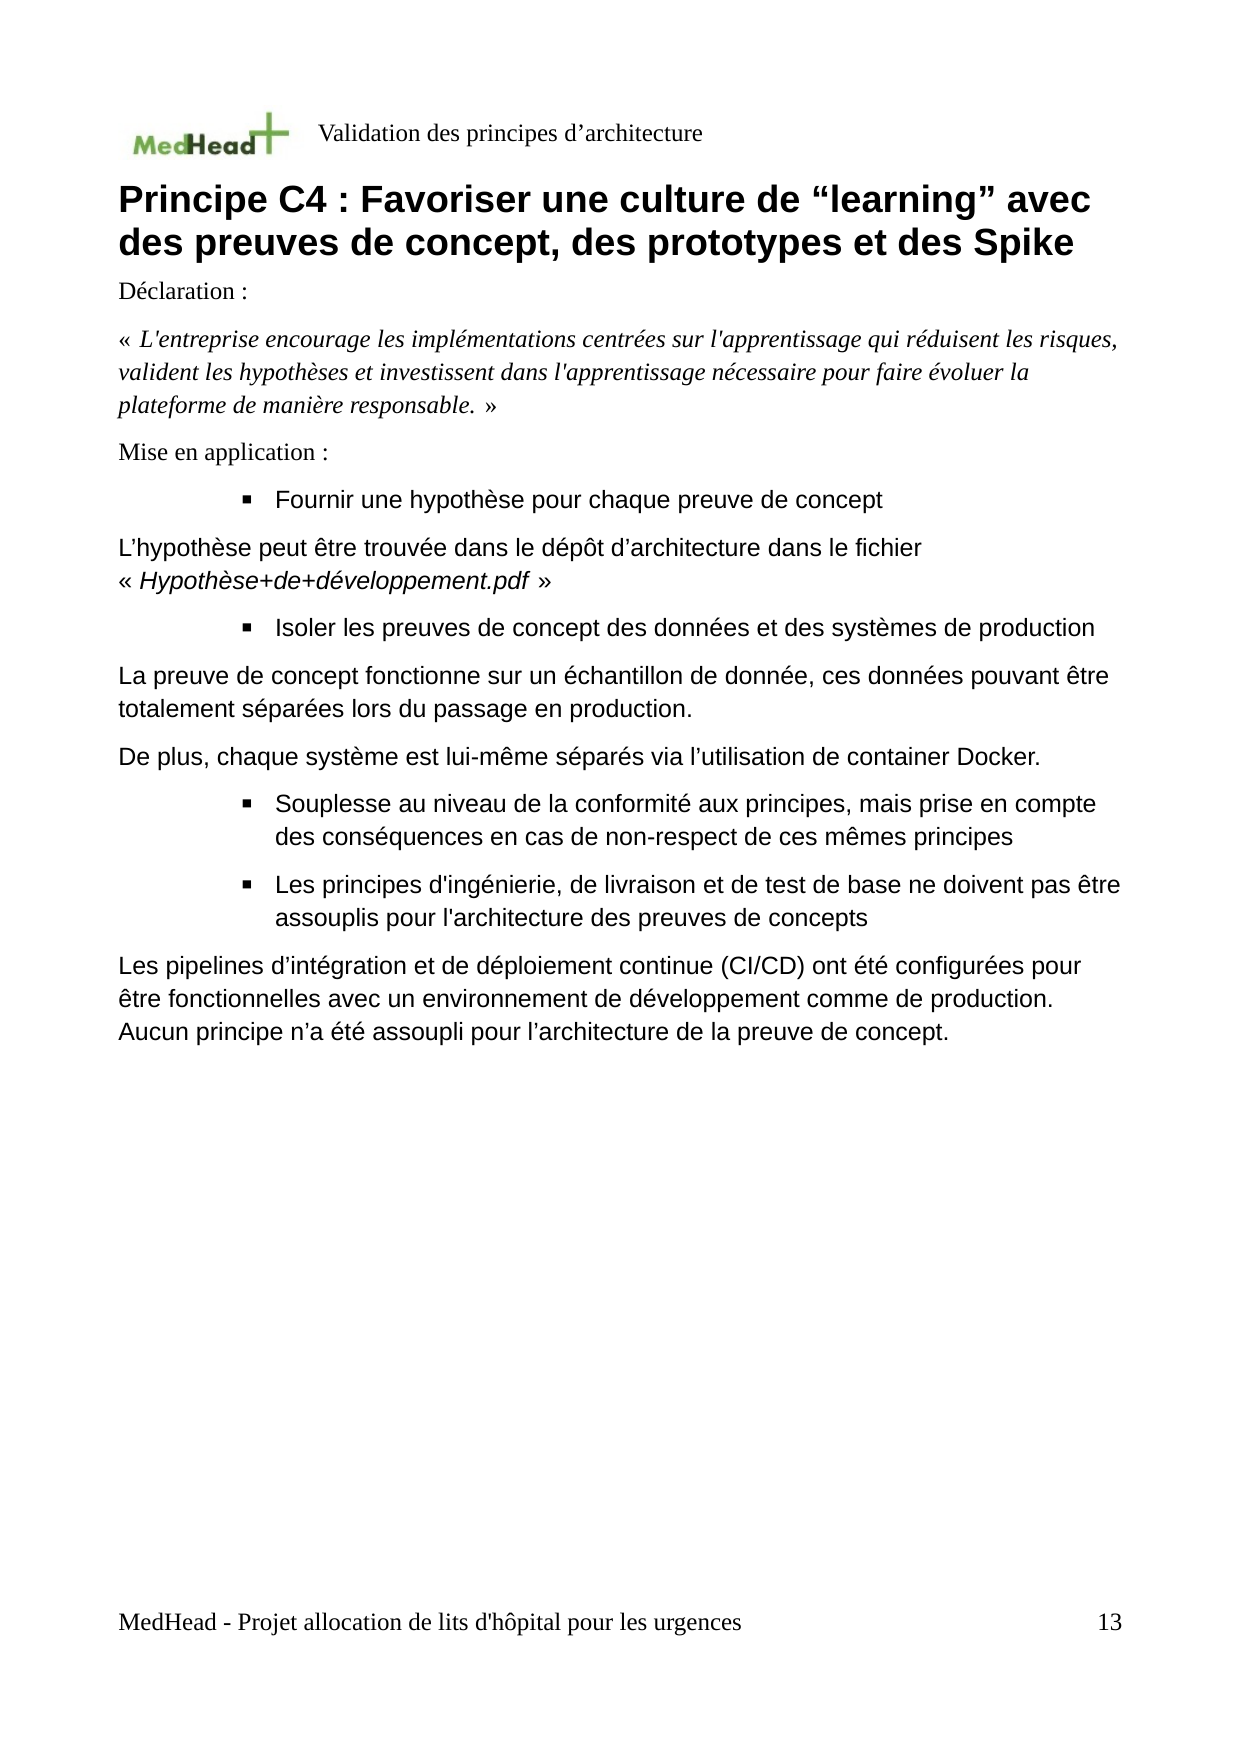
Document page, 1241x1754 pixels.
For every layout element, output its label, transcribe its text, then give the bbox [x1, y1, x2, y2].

text Les pipelines d’intégration et de déploiement continue (CI/CD) ont été configurées pour être fonctionnelles avec un environnement de développement comme de production. Aucun principe n’a été assoupli pour l’architecture de la preuve de concept. [118, 951, 1122, 1046]
list Isoler les preuves de concept des données et des systèmes de production [237, 613, 1122, 642]
text La preuve de concept fonctionne sur un échantillon de donnée, ces données pouvant être totalement séparées lors du passage en production. [118, 661, 1122, 723]
text De plus, chaque système est lui-même séparés via l’utilisation de container Docker. [118, 742, 1122, 770]
text Mise en application : [118, 437, 1122, 466]
picture [118, 105, 305, 160]
text L’hypothèse peut être trouvée dans le dépôt d’architecture dans le fichier « Hypothèse+de+développement.pdf » [118, 533, 1122, 594]
list Fournir une hypothèse pour chaque preuve de concept [237, 485, 1122, 514]
subtitle Principe C4 : Favoriser une culture de “learning” avec des preuves de concept, des prototypes et des Spike [118, 176, 1122, 264]
text Déclaration : [118, 276, 1122, 305]
text « L'entreprise encourage les implémentations centrées sur l'apprentissage qui réduisent les risques, valident les hypothèses et investissent dans l'apprentissage nécessaire pour faire évoluer la plateforme de manière responsable. » [118, 324, 1122, 418]
list Souplesse au niveau de la conformité aux principes, mais prise en compte des conséquences en cas de non-respect de ces mêmes principes [237, 789, 1122, 851]
list Les principes d'ingénierie, de livraison et de test de base ne doivent pas être assouplis pour l'architecture des preuves de concepts [237, 870, 1122, 932]
